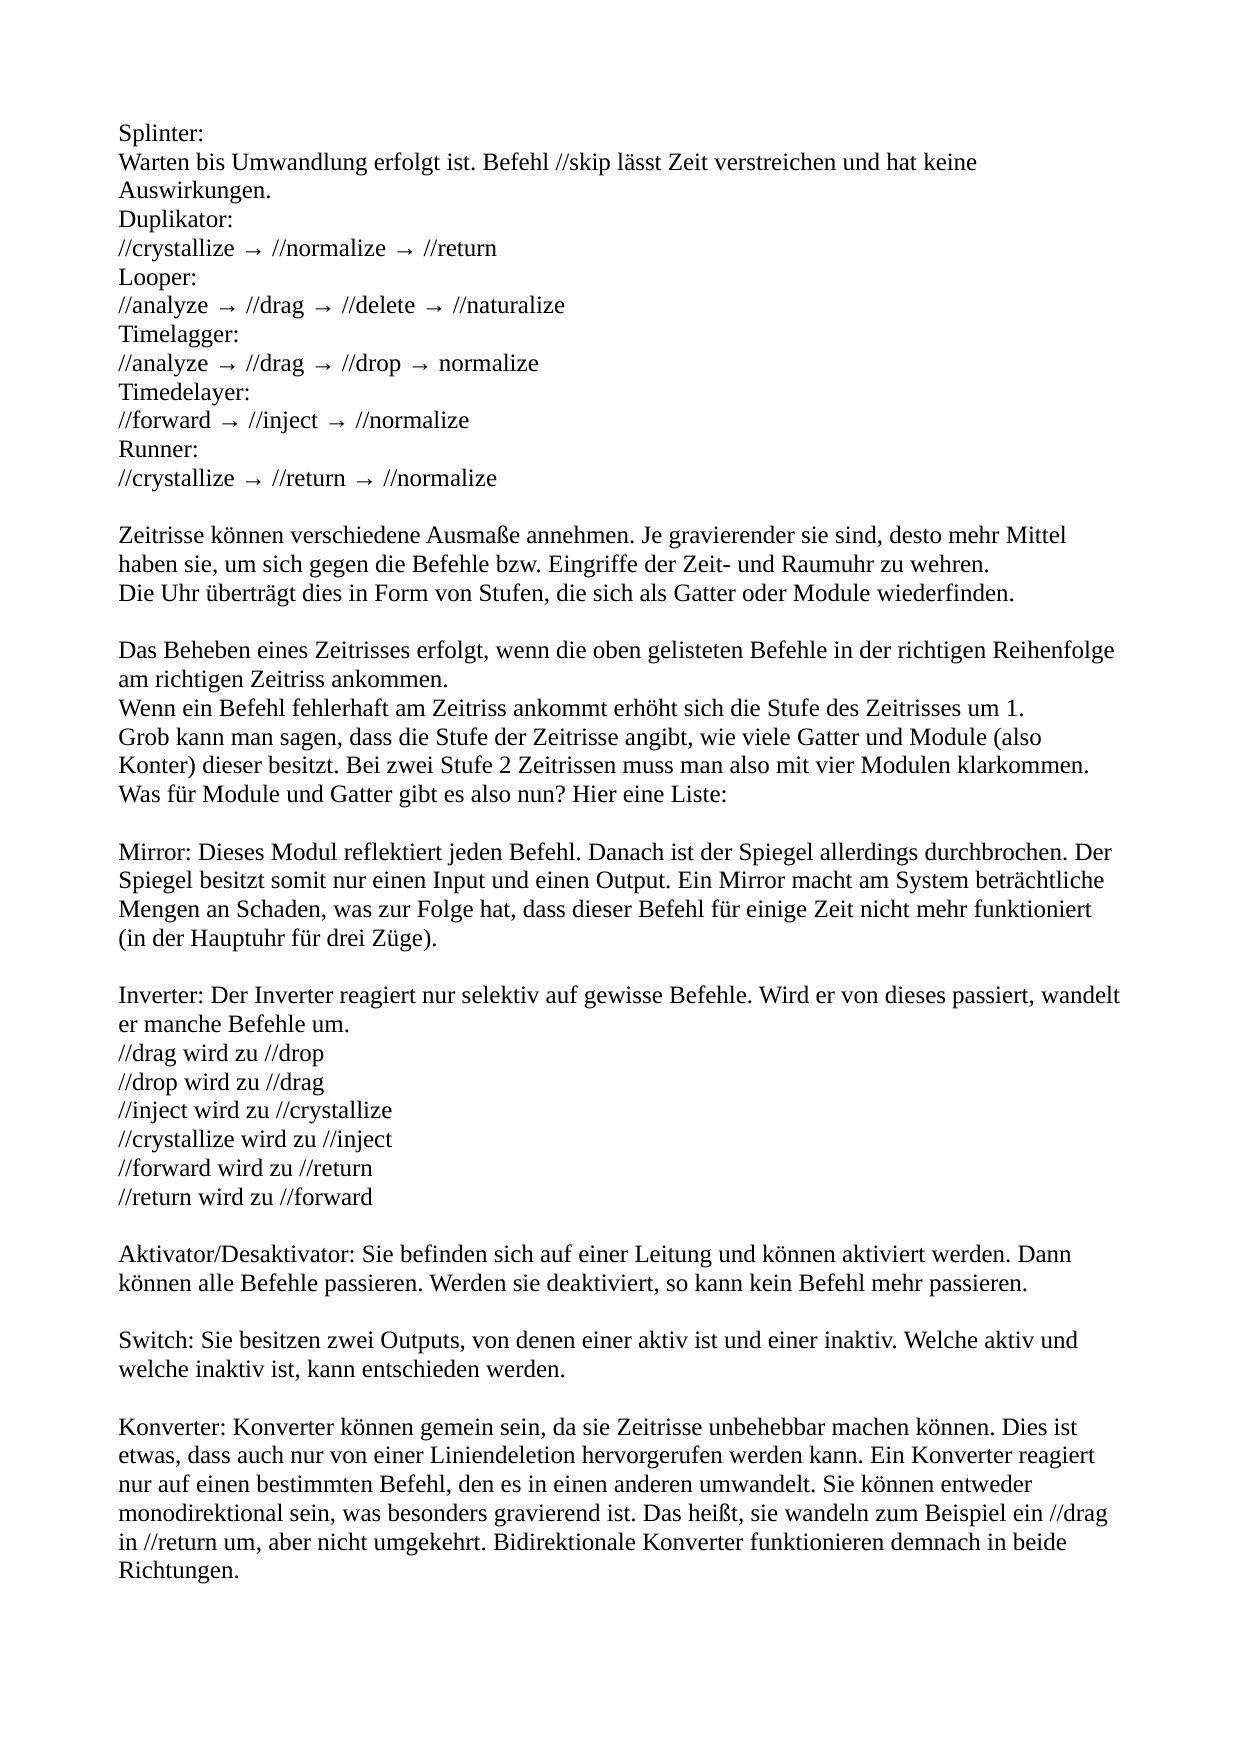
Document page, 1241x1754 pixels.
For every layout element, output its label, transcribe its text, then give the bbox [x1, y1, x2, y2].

text //inject wird zu //crystallize //crystallize wird zu //inject //forward wird zu //return //return wird zu //forward Aktivator/Desaktivator: Sie befinden sich auf einer Leitung und können aktiviert werden. Dann können alle Befehle passieren. Werden sie deaktiviert, so kann kein Befehl mehr passieren. Switch: Sie besitzen zwei Outputs, von denen einer aktiv ist und einer inaktiv. Welche aktiv und welche inaktiv ist, kann entschieden werden. Konverter: Konverter können gemein sein, da sie Zeitrisse unbehebbar machen können. Dies ist etwas, dass auch nur von einer Liniendeletion hervorgerufen werden kann. Ein Konverter reagiert nur auf einen bestimmten Befehl, den es in einen anderen umwandelt. Sie können entweder monodirektional sein, was besonders gravierend ist. Das heißt, sie wandeln zum Beispiel ein //drag in //return um, aber nicht umgekehrt. Bidirektionale Konverter funktionieren demnach in beide Richtungen. [118, 1096, 1122, 1613]
text Die Uhr überträgt dies in Form von Stufen, die sich als Gatter oder Module wiederfinden. Das Beheben eines Zeitrisses erfolgt, wenn die oben gelisteten Befehle in der richtigen Reihenfolge am richtigen Zeitriss ankommen. Wenn ein Befehl fehlerhaft am Zeitriss ankommt erhöht sich die Stufe des Zeitrisses um 1. Grob kann man sagen, dass die Stufe der Zeitrisse angibt, wie viele Gatter und Module (also Konter) dieser besitzt. Bei zwei Stufe 2 Zeitrissen muss man also mit vier Modulen klarkommen. Was für Module und Gatter gibt es also nun? Hier eine Liste: [118, 578, 1122, 808]
text Mirror: Dieses Modul reflektiert jeden Befehl. Danach ist der Spiegel allerdings durchbrochen. Der Spiegel besitzt somit nur einen Input und einen Output. Ein Mirror macht am System beträchtliche Mengen an Schaden, was zur Folge hat, dass dieser Befehl für einige Zeit nicht mehr funktioniert (in der Hauptuhr für drei Züge). [118, 808, 1122, 981]
text Inverter: Der Inverter reagiert nur selektiv auf gewisse Befehle. Wird er von dieses passiert, wandelt er manche Befehle um. //drag wird zu //drop //drop wird zu //drag [118, 981, 1122, 1096]
text Splinter: Warten bis Umwandlung erfolgt ist. Befehl //skip lässt Zeit verstreichen und hat keine Auswirkungen. Duplikator: //crystallize → //normalize → //return Looper: //analyze → //drag → //delete → //naturalize Timelagger: //analyze → //drag → //drop → normalize Timedelayer: //forward → //inject → //normalize Runner: //crystallize → //return → //normalize Zeitrisse können verschiedene Ausmaße annehmen. Je gravierender sie sind, desto mehr Mittel haben sie, um sich gegen die Befehle bzw. Eingriffe der Zeit- und Raumuhr zu wehren. [118, 118, 1122, 578]
